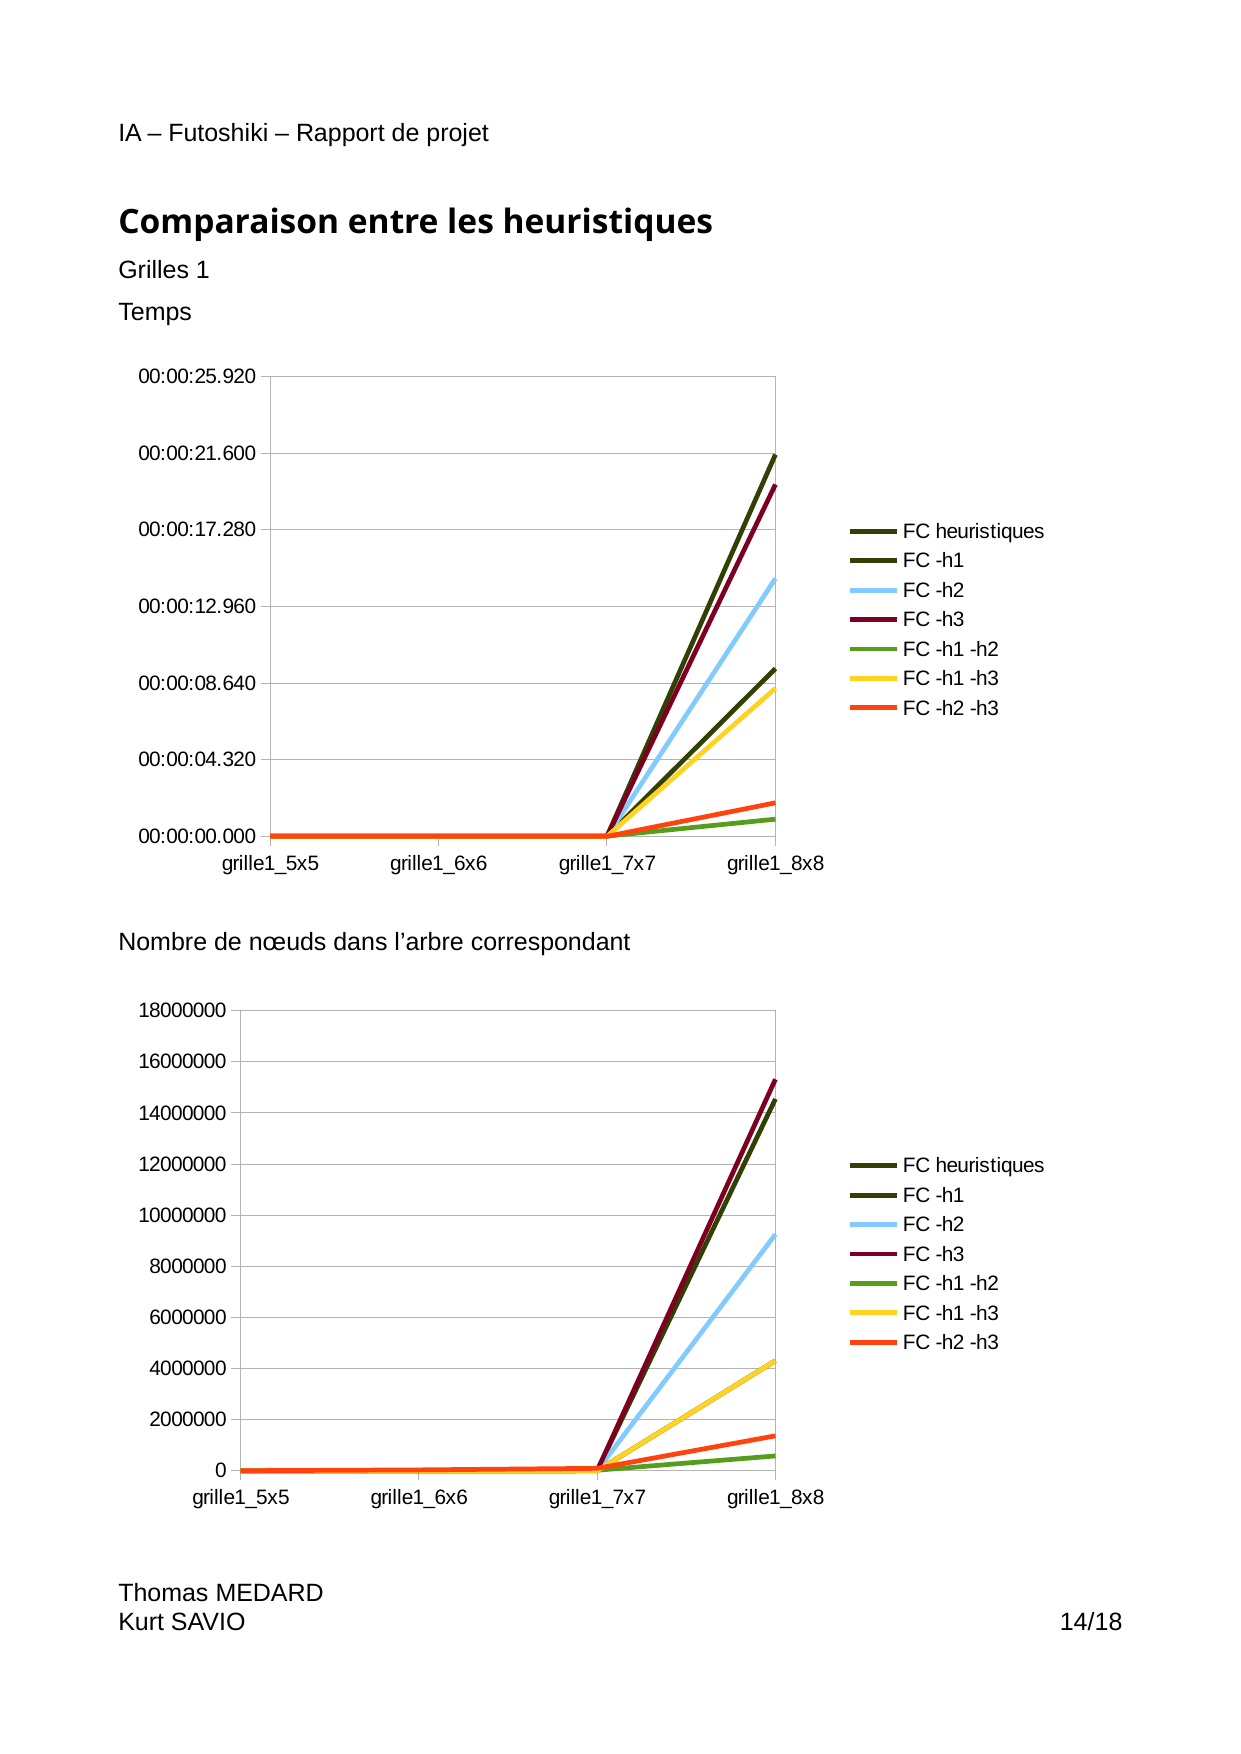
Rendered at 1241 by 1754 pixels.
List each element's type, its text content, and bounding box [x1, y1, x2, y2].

text Grilles 1 [118, 255, 1122, 284]
subtitle Comparaison entre les heuristiques [118, 197, 1122, 243]
text Nombre de nœuds dans l’arbre correspondant [118, 927, 1122, 955]
text Temps [118, 297, 1122, 325]
